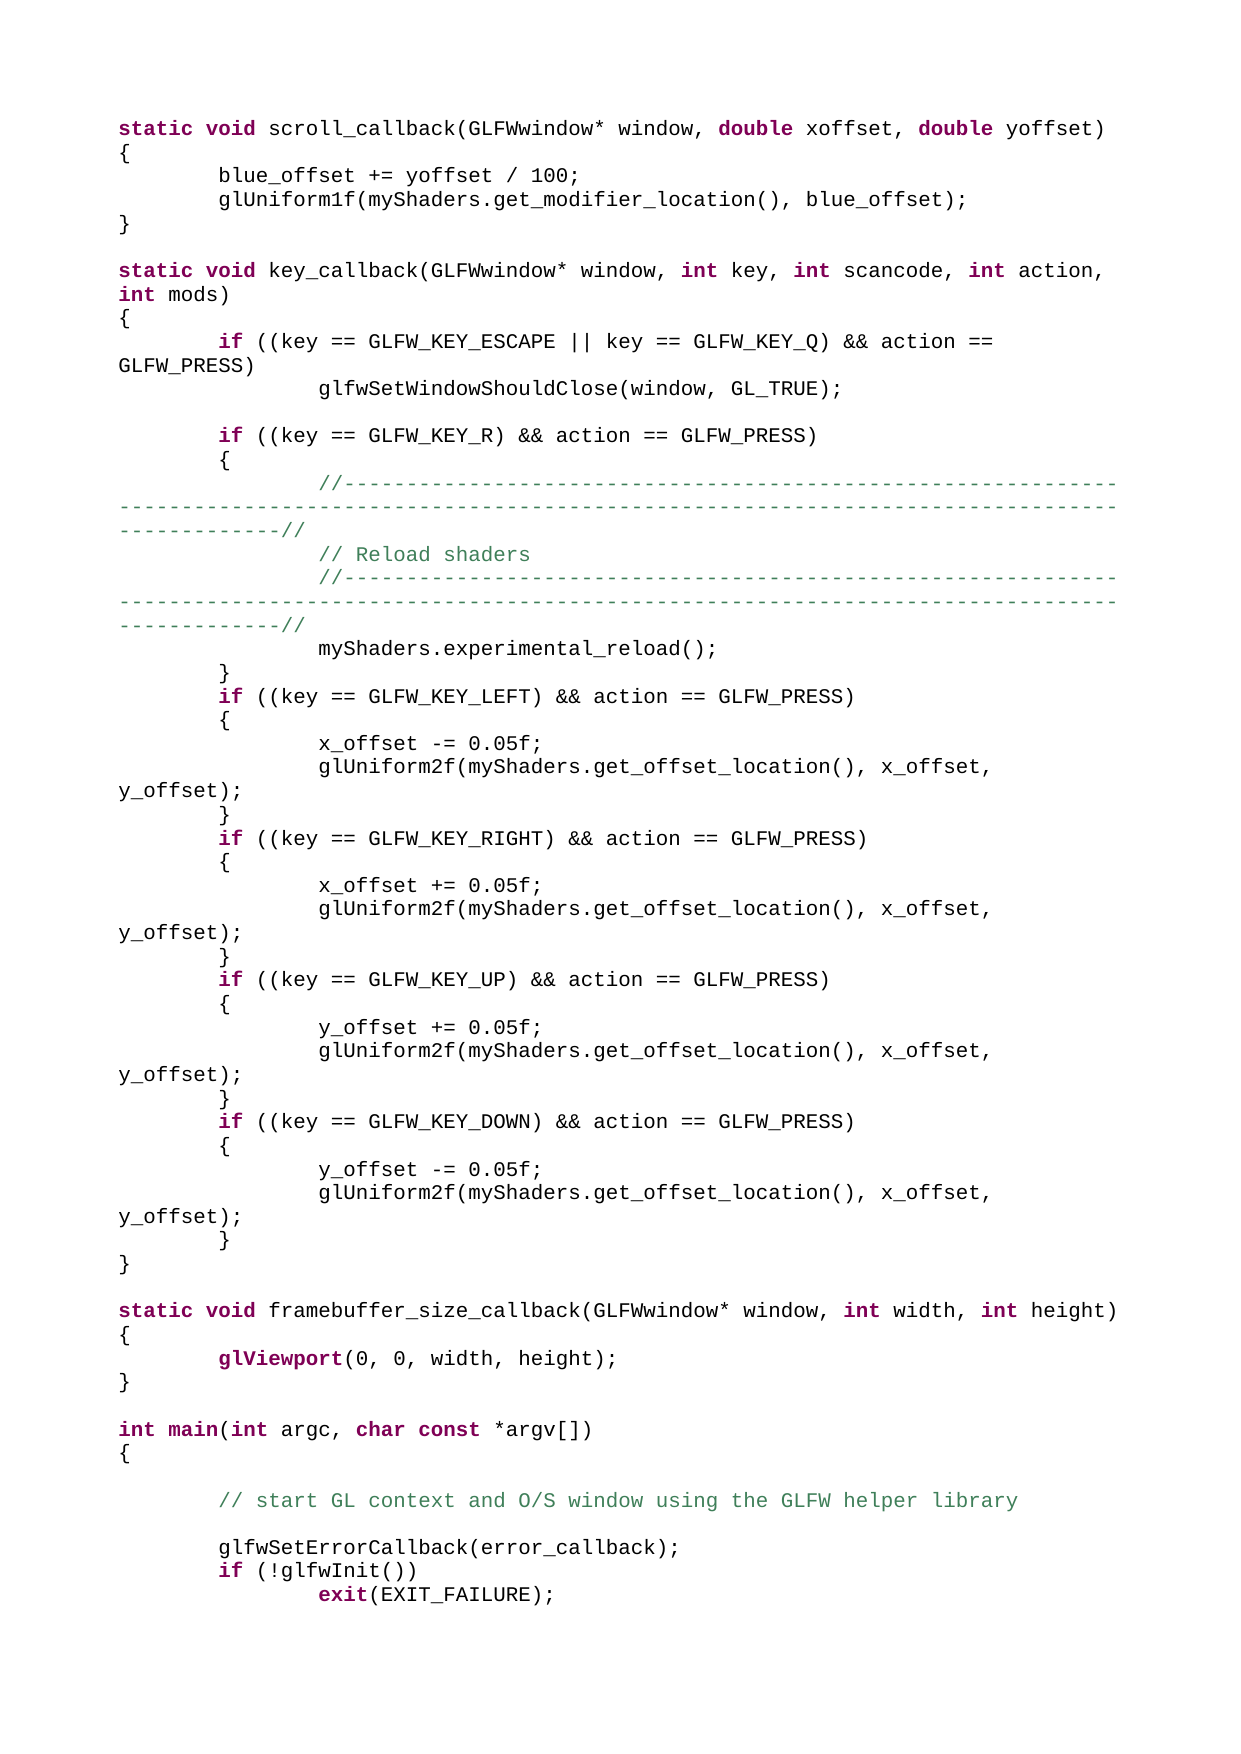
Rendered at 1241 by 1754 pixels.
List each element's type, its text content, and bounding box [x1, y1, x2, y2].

text if ((key == GLFW_KEY_ESCAPE || key == GLFW_KEY_Q) && action == GLFW_PRESS) [118, 331, 1122, 378]
text y_offset -= 0.05f; [118, 1158, 1122, 1182]
text { [118, 142, 1122, 165]
text int main(int argc, char const *argv[]) [118, 1419, 1122, 1442]
text glViewport(0, 0, width, height); [118, 1348, 1122, 1371]
text } [118, 1088, 1122, 1111]
text glUniform2f(myShaders.get_offset_location(), x_offset, y_offset); [118, 898, 1122, 946]
text blue_offset += yoffset / 100; [118, 165, 1122, 189]
text x_offset -= 0.05f; [118, 733, 1122, 757]
text { [118, 449, 1122, 473]
text y_offset += 0.05f; [118, 1017, 1122, 1040]
text if (!glfwInit()) [118, 1561, 1122, 1584]
text { [118, 851, 1122, 875]
text //-----------------------------------------------------------------------------------------------------------------------------------------------------------// [118, 473, 1122, 544]
text // start GL context and O/S window using the GLFW helper library [118, 1489, 1122, 1513]
text } [118, 1229, 1122, 1253]
text glUniform2f(myShaders.get_offset_location(), x_offset, y_offset); [118, 1182, 1122, 1229]
text } [118, 213, 1122, 236]
text } [118, 1253, 1122, 1277]
text glfwSetWindowShouldClose(window, GL_TRUE); [118, 378, 1122, 402]
text x_offset += 0.05f; [118, 875, 1122, 898]
text exit(EXIT_FAILURE); [118, 1584, 1122, 1608]
text if ((key == GLFW_KEY_RIGHT) && action == GLFW_PRESS) [118, 827, 1122, 851]
text if ((key == GLFW_KEY_LEFT) && action == GLFW_PRESS) [118, 686, 1122, 709]
text { [118, 1442, 1122, 1466]
text static void framebuffer_size_callback(GLFWwindow* window, int width, int height) [118, 1300, 1122, 1324]
text if ((key == GLFW_KEY_DOWN) && action == GLFW_PRESS) [118, 1111, 1122, 1135]
text } [118, 946, 1122, 969]
text { [118, 307, 1122, 331]
text //-----------------------------------------------------------------------------------------------------------------------------------------------------------// [118, 567, 1122, 638]
text if ((key == GLFW_KEY_R) && action == GLFW_PRESS) [118, 426, 1122, 449]
text { [118, 1324, 1122, 1348]
text { [118, 1135, 1122, 1158]
text } [118, 662, 1122, 686]
text } [118, 804, 1122, 827]
text static void scroll_callback(GLFWwindow* window, double xoffset, double yoffset) [118, 118, 1122, 142]
text // Reload shaders [118, 544, 1122, 567]
text } [118, 1371, 1122, 1395]
text glUniform2f(myShaders.get_offset_location(), x_offset, y_offset); [118, 757, 1122, 804]
text glUniform2f(myShaders.get_offset_location(), x_offset, y_offset); [118, 1040, 1122, 1088]
text if ((key == GLFW_KEY_UP) && action == GLFW_PRESS) [118, 969, 1122, 993]
text myShaders.experimental_reload(); [118, 638, 1122, 662]
text static void key_callback(GLFWwindow* window, int key, int scancode, int action, int mods) [118, 260, 1122, 307]
text glUniform1f(myShaders.get_modifier_location(), blue_offset); [118, 189, 1122, 213]
text { [118, 993, 1122, 1017]
text { [118, 709, 1122, 733]
text glfwSetErrorCallback(error_callback); [118, 1537, 1122, 1561]
